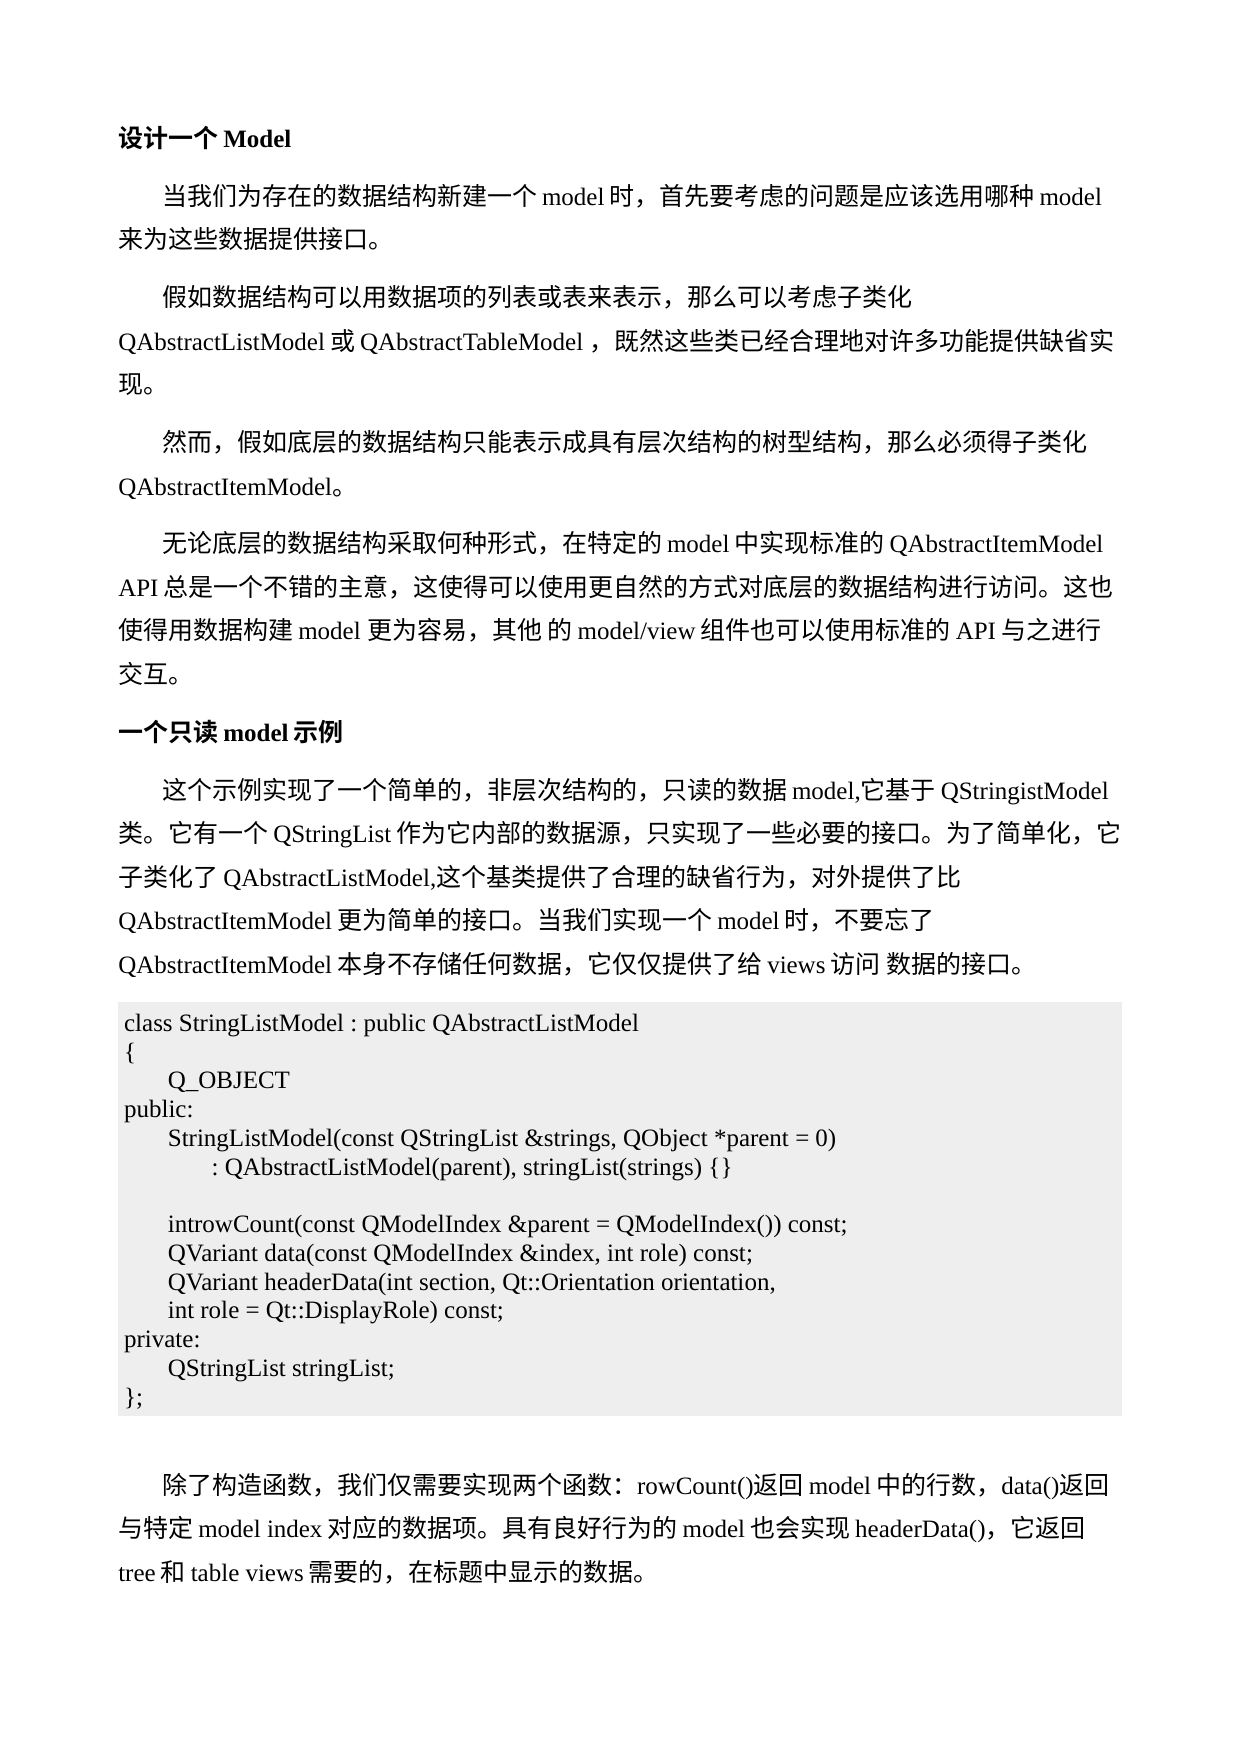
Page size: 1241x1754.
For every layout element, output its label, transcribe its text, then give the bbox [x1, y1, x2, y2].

table_header class StringListModel : public QAbstractListModel { Q_OBJECT public: StringListModel(const QStringList &strings, QObject *parent = 0) : QAbstractListModel(parent), stringList(strings) {} introwCount(const QModelIndex &parent = QModelIndex()) const; QVariant data(const QModelIndex &index, int role) const; QVariant headerData(int section, Qt::Orientation orientation, int role = Qt::DisplayRole) const; private: QStringList stringList; }; [118, 1002, 1122, 1416]
text 然而，假如底层的数据结构只能表示成具有层次结构的树型结构，那么必须得子类化QAbstractItemModel。 [118, 422, 1122, 502]
text 一个只读model示例 [118, 712, 1122, 748]
text 无论底层的数据结构采取何种形式，在特定的model中实现标准的QAbstractItemModel API总是一个不错的主意，这使得可以使用更自然的方式对底层的数据结构进行访问。这也使得用数据构建model 更为容易，其他 的model/view组件也可以使用标准的API与之进行交互。 [118, 524, 1122, 691]
text 除了构造函数，我们仅需要实现两个函数：rowCount()返回model中的行数，data()返回与特定model index对应的数据项。具有良好行为的model也会实现headerData()，它返回tree和table views需要的，在标题中显示的数据。 [118, 1465, 1122, 1588]
text 设计一个Model [118, 118, 1122, 154]
text 假如数据结构可以用数据项的列表或表来表示，那么可以考虑子类化QAbstractListModel或QAbstractTableModel ，既然这些类已经合理地对许多功能提供缺省实现。 [118, 278, 1122, 401]
text 当我们为存在的数据结构新建一个model时，首先要考虑的问题是应该选用哪种model来为这些数据提供接口。 [118, 176, 1122, 256]
text 这个示例实现了一个简单的，非层次结构的，只读的数据model,它基于QStringistModel类。它有一个QStringList作为它内部的数据源，只实现了一些必要的接口。为了简单化，它子类化了QAbstractListModel,这个基类提供了合理的缺省行为，对外提供了比QAbstractItemModel更为简单的接口。当我们实现一个model时，不要忘了QAbstractItemModel本身不存储任何数据，它仅仅提供了给views访问 数据的接口。 [118, 770, 1122, 980]
